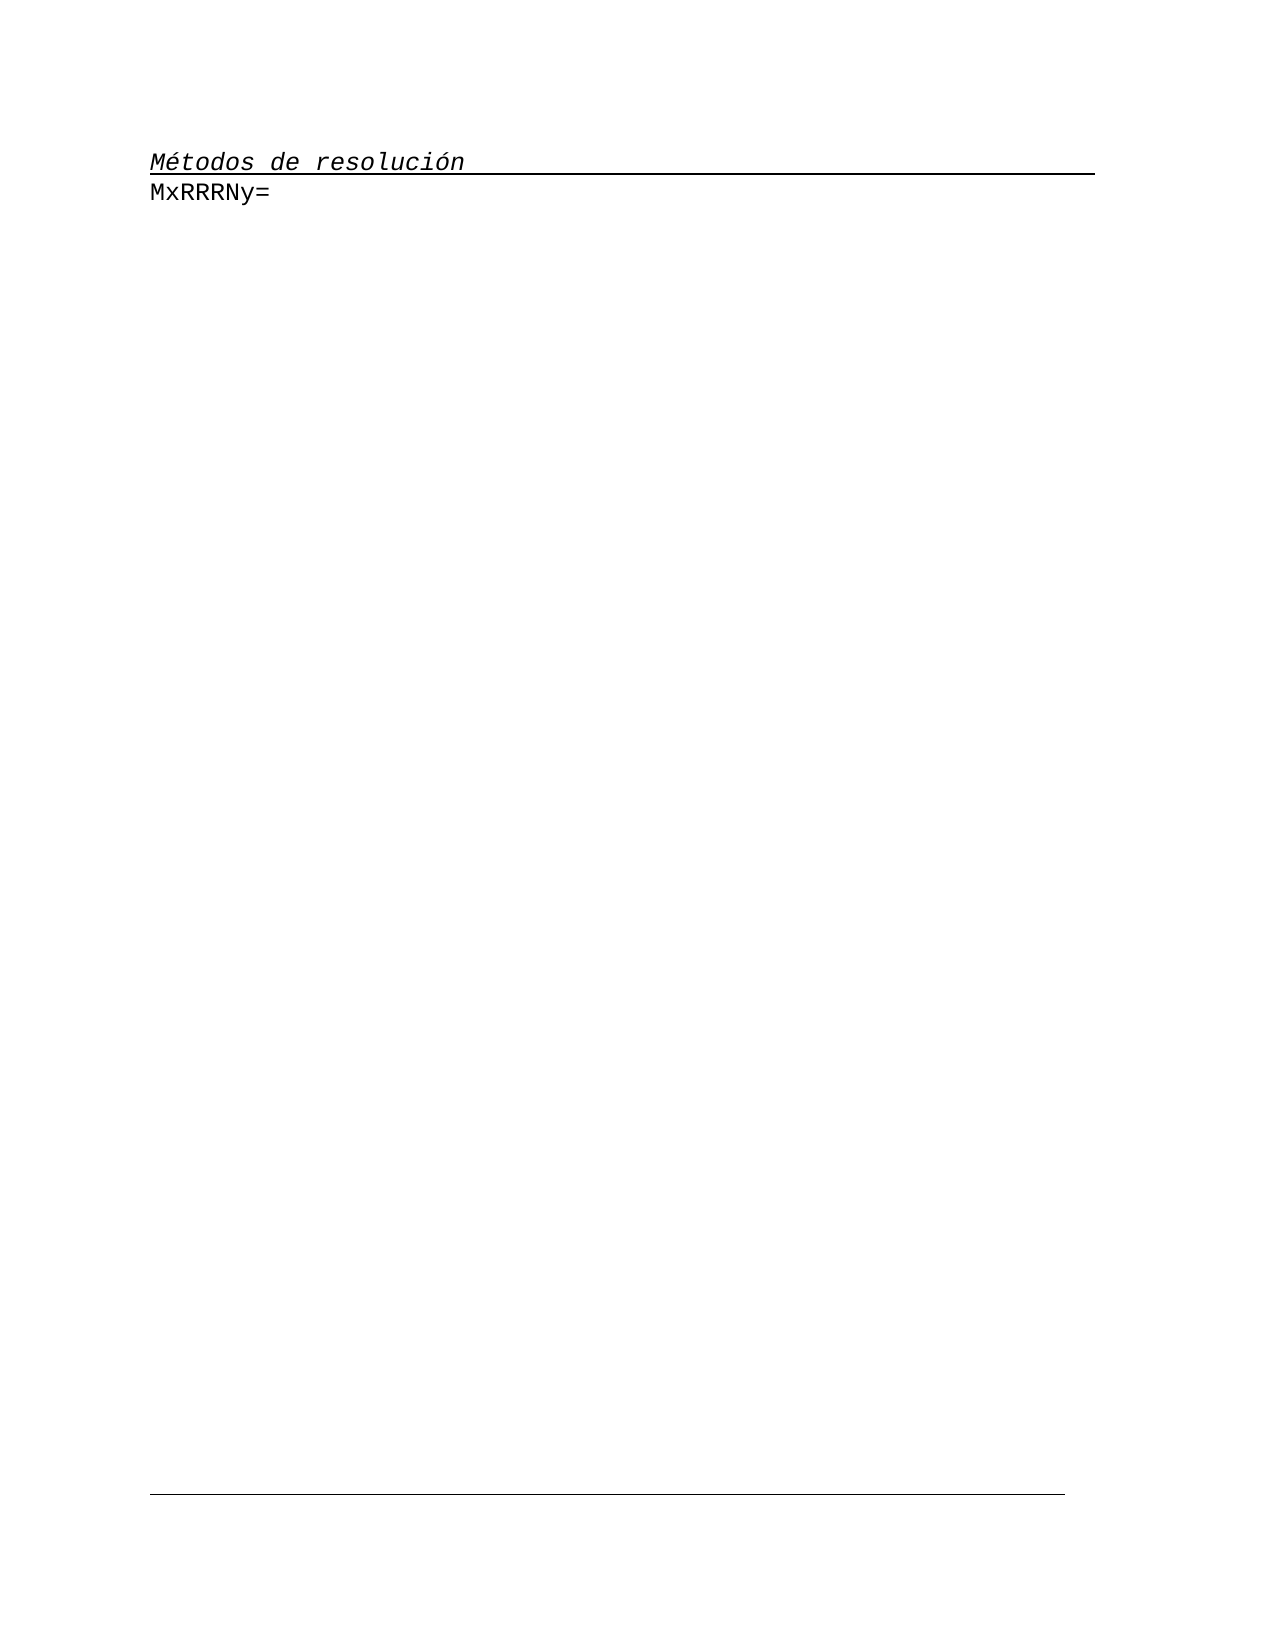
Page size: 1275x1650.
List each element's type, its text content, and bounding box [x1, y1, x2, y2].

text MxRRRNy= [150, 179, 1125, 208]
